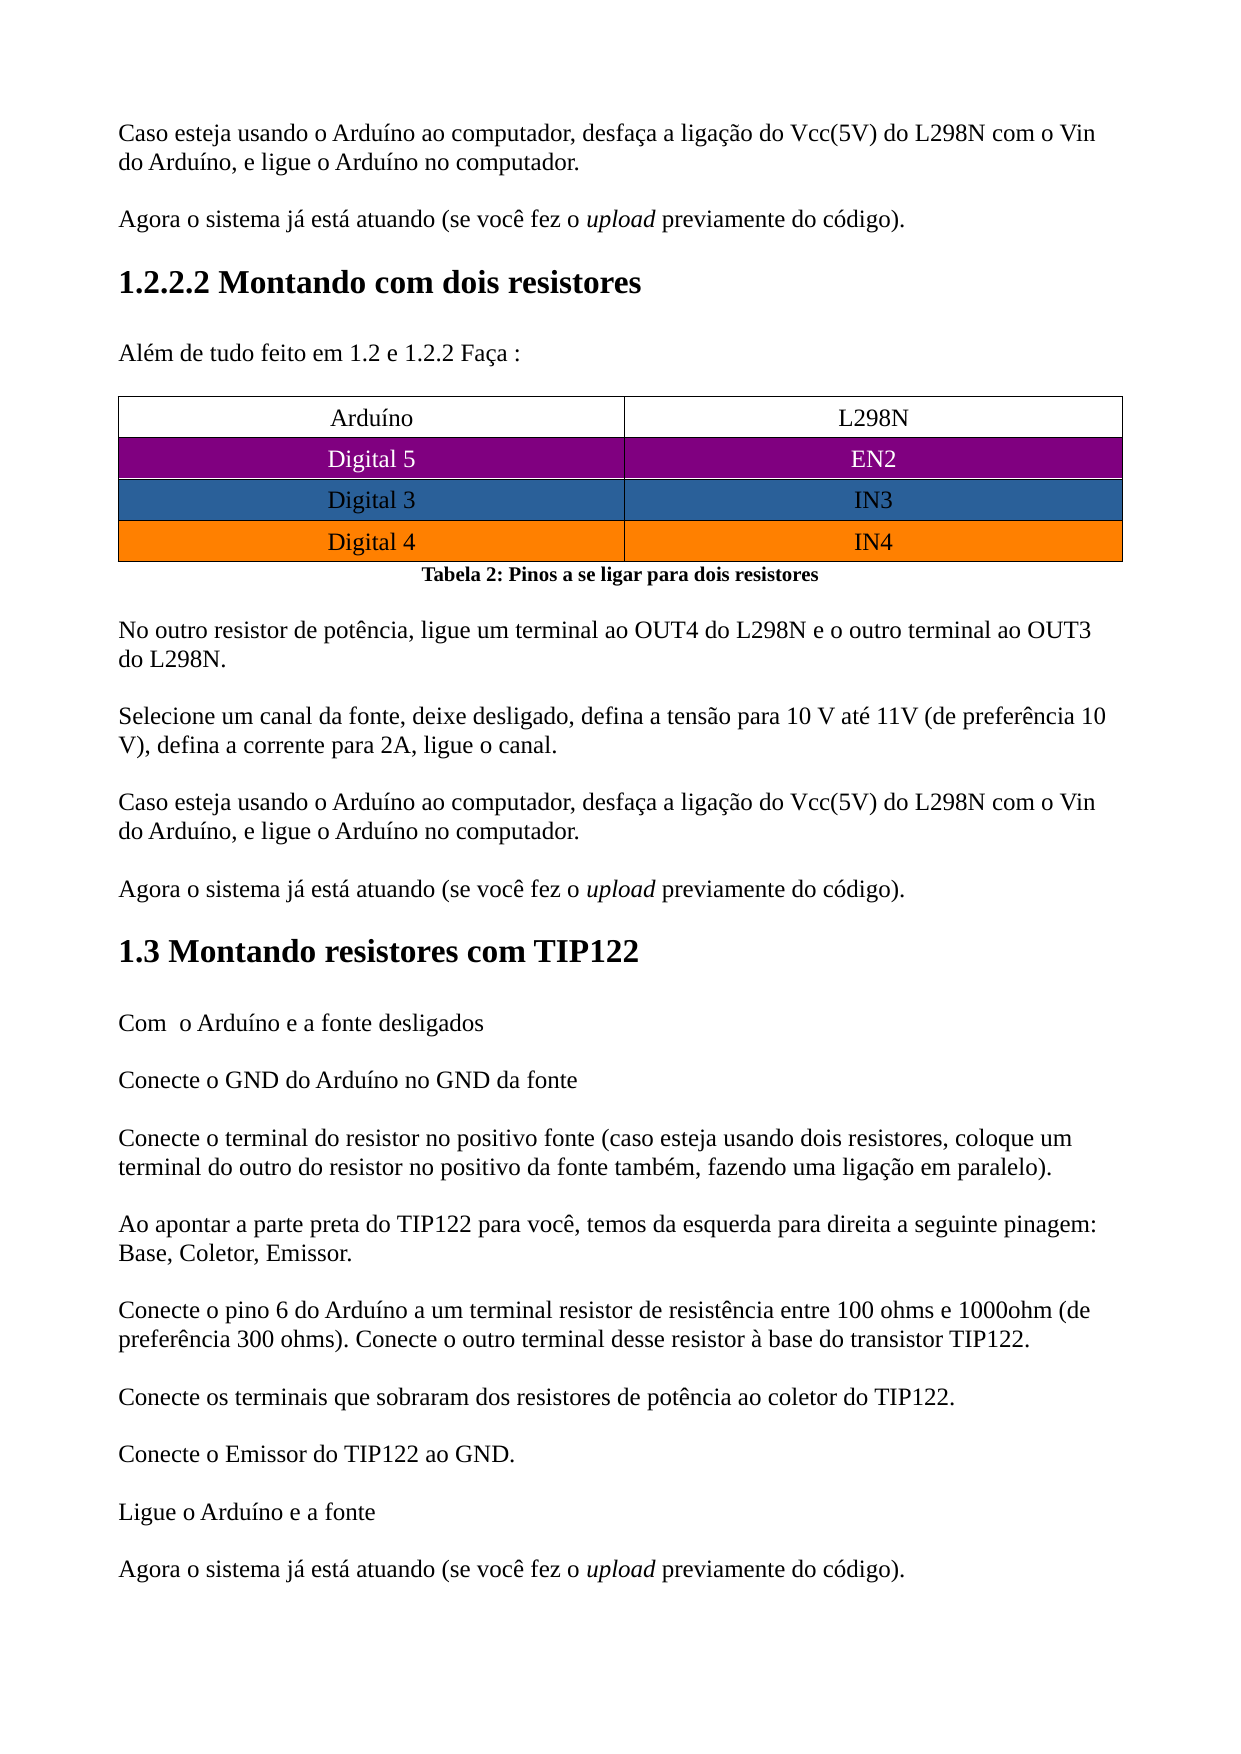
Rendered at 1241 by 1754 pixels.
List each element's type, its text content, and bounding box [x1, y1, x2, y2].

text Conecte o Emissor do TIP122 ao GND. [118, 1439, 1122, 1468]
text Caso esteja usando o Arduíno ao computador, desfaça a ligação do Vcc(5V) do L298N com o Vin do Arduíno, e ligue o Arduíno no computador. [118, 118, 1122, 176]
text Conecte o terminal do resistor no positivo fonte (caso esteja usando dois resistores, coloque um terminal do outro do resistor no positivo da fonte também, fazendo uma ligação em paralelo). [118, 1123, 1122, 1180]
text Caso esteja usando o Arduíno ao computador, desfaça a ligação do Vcc(5V) do L298N com o Vin do Arduíno, e ligue o Arduíno no computador. [118, 787, 1122, 845]
text Conecte o pino 6 do Arduíno a um terminal resistor de resistência entre 100 ohms e 1000ohm (de preferência 300 ohms). Conecte o outro terminal desse resistor à base do transistor TIP122. [118, 1295, 1122, 1353]
table_header L298N [625, 397, 1122, 437]
text Tabela 2: Pinos a se ligar para dois resistores [118, 562, 1122, 586]
text Agora o sistema já está atuando (se você fez o upload previamente do código). [118, 1554, 1122, 1612]
table_cell Digital 4 [119, 521, 624, 561]
text Com o Arduíno e a fonte desligados [118, 1008, 1122, 1037]
text 1.2.2.2 Montando com dois resistores [118, 262, 1122, 300]
text 1.3 Montando resistores com TIP122 [118, 931, 1122, 969]
text Conecte o GND do Arduíno no GND da fonte [118, 1065, 1122, 1094]
text Além de tudo feito em 1.2 e 1.2.2 Faça : [118, 338, 1122, 367]
table_cell EN2 [625, 438, 1122, 478]
table_cell IN3 [625, 480, 1122, 520]
text Conecte os terminais que sobraram dos resistores de potência ao coletor do TIP122. [118, 1382, 1122, 1410]
table_header Arduíno [119, 397, 624, 437]
table_cell IN4 [625, 521, 1122, 561]
text Ao apontar a parte preta do TIP122 para você, temos da esquerda para direita a seguinte pinagem: Base, Coletor, Emissor. [118, 1209, 1122, 1267]
text Selecione um canal da fonte, deixe desligado, defina a tensão para 10 V até 11V (de preferência 10 V), defina a corrente para 2A, ligue o canal. [118, 701, 1122, 759]
table_cell Digital 5 [119, 438, 624, 478]
text Agora o sistema já está atuando (se você fez o upload previamente do código). [118, 874, 1122, 902]
text Agora o sistema já está atuando (se você fez o upload previamente do código). [118, 204, 1122, 233]
text Ligue o Arduíno e a fonte [118, 1497, 1122, 1525]
table_cell Digital 3 [119, 480, 624, 520]
text No outro resistor de potência, ligue um terminal ao OUT4 do L298N e o outro terminal ao OUT3 do L298N. [118, 615, 1122, 672]
